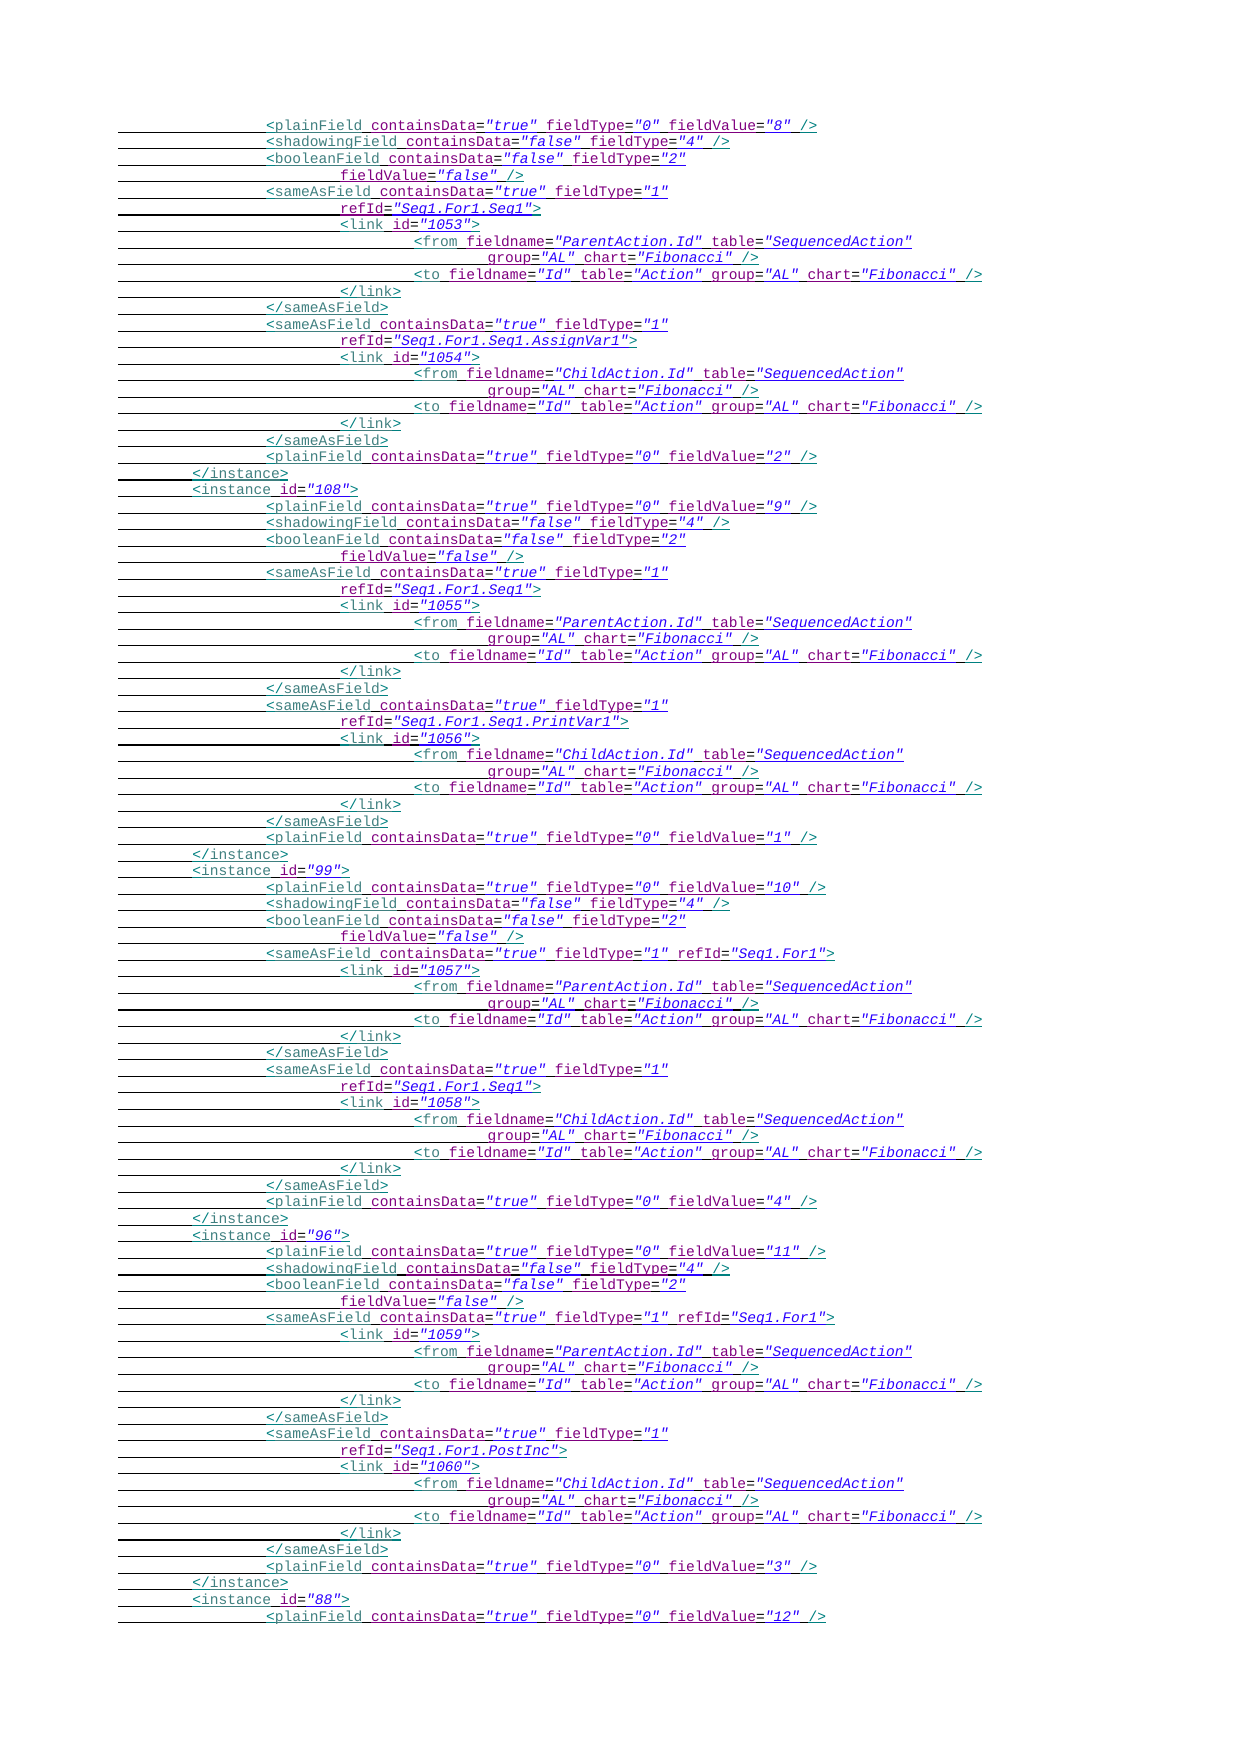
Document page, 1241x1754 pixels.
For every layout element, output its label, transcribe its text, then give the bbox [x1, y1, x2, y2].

text refId="Seq1.For1.Seq1"> [118, 201, 1122, 217]
text <plainField containsData="true" fieldType="0" fieldValue="12" /> [118, 1609, 1122, 1625]
text refId="Seq1.For1.PostInc"> [118, 1443, 1122, 1460]
text <shadowingField containsData="false" fieldType="4" /> [118, 1261, 1122, 1277]
text <from fieldname="ChildAction.Id" table="SequencedAction" [118, 367, 1122, 383]
text <from fieldname="ChildAction.Id" table="SequencedAction" [118, 1112, 1122, 1128]
text refId="Seq1.For1.Seq1.AssignVar1"> [118, 333, 1122, 350]
text <sameAsField containsData="true" fieldType="1" [118, 317, 1122, 333]
text </link> [118, 416, 1122, 433]
text </instance> [118, 466, 1122, 482]
text </sameAsField> [118, 1178, 1122, 1195]
text <link id="1053"> [118, 217, 1122, 234]
text <instance id="88"> [118, 1592, 1122, 1609]
text <link id="1060"> [118, 1460, 1122, 1476]
text <from fieldname="ChildAction.Id" table="SequencedAction" [118, 1476, 1122, 1493]
text fieldValue="false" /> [118, 168, 1122, 184]
text <booleanField containsData="false" fieldType="2" [118, 913, 1122, 930]
text <sameAsField containsData="true" fieldType="1" [118, 1062, 1122, 1079]
text <to fieldname="Id" table="Action" group="AL" chart="Fibonacci" /> [118, 1377, 1122, 1393]
text group="AL" chart="Fibonacci" /> [118, 1128, 1122, 1145]
text <plainField containsData="true" fieldType="0" fieldValue="10" /> [118, 880, 1122, 897]
text group="AL" chart="Fibonacci" /> [118, 1493, 1122, 1509]
text <shadowingField containsData="false" fieldType="4" /> [118, 897, 1122, 913]
text <to fieldname="Id" table="Action" group="AL" chart="Fibonacci" /> [118, 400, 1122, 416]
text <to fieldname="Id" table="Action" group="AL" chart="Fibonacci" /> [118, 648, 1122, 665]
text group="AL" chart="Fibonacci" /> [118, 996, 1122, 1012]
text <to fieldname="Id" table="Action" group="AL" chart="Fibonacci" /> [118, 1012, 1122, 1029]
text <to fieldname="Id" table="Action" group="AL" chart="Fibonacci" /> [118, 781, 1122, 797]
text <instance id="96"> [118, 1228, 1122, 1244]
text </link> [118, 1393, 1122, 1410]
text </sameAsField> [118, 300, 1122, 317]
text <link id="1059"> [118, 1327, 1122, 1344]
text <instance id="99"> [118, 863, 1122, 880]
text </instance> [118, 847, 1122, 863]
text <booleanField containsData="false" fieldType="2" [118, 532, 1122, 549]
text group="AL" chart="Fibonacci" /> [118, 251, 1122, 267]
text <sameAsField containsData="true" fieldType="1" [118, 184, 1122, 201]
text <plainField containsData="true" fieldType="0" fieldValue="8" /> [118, 118, 1122, 135]
text fieldValue="false" /> [118, 549, 1122, 565]
text <link id="1054"> [118, 350, 1122, 367]
text <from fieldname="ParentAction.Id" table="SequencedAction" [118, 1344, 1122, 1360]
text </link> [118, 797, 1122, 814]
text <link id="1056"> [118, 731, 1122, 747]
text <booleanField containsData="false" fieldType="2" [118, 151, 1122, 168]
text <sameAsField containsData="true" fieldType="1" refId="Seq1.For1"> [118, 1311, 1122, 1327]
text group="AL" chart="Fibonacci" /> [118, 632, 1122, 648]
text </instance> [118, 1211, 1122, 1228]
text </link> [118, 1526, 1122, 1542]
text refId="Seq1.For1.Seq1.PrintVar1"> [118, 714, 1122, 731]
text <plainField containsData="true" fieldType="0" fieldValue="9" /> [118, 499, 1122, 516]
text <shadowingField containsData="false" fieldType="4" /> [118, 516, 1122, 532]
text <shadowingField containsData="false" fieldType="4" /> [118, 135, 1122, 151]
text </link> [118, 1162, 1122, 1178]
text <to fieldname="Id" table="Action" group="AL" chart="Fibonacci" /> [118, 1145, 1122, 1162]
text </sameAsField> [118, 814, 1122, 830]
text </sameAsField> [118, 1046, 1122, 1062]
text <sameAsField containsData="true" fieldType="1" refId="Seq1.For1"> [118, 946, 1122, 963]
text </link> [118, 284, 1122, 300]
text <instance id="108"> [118, 482, 1122, 499]
text <link id="1057"> [118, 963, 1122, 979]
text <booleanField containsData="false" fieldType="2" [118, 1277, 1122, 1294]
text </link> [118, 1029, 1122, 1046]
text <plainField containsData="true" fieldType="0" fieldValue="11" /> [118, 1244, 1122, 1261]
text <to fieldname="Id" table="Action" group="AL" chart="Fibonacci" /> [118, 1509, 1122, 1526]
text fieldValue="false" /> [118, 930, 1122, 946]
text </sameAsField> [118, 1542, 1122, 1559]
text <sameAsField containsData="true" fieldType="1" [118, 698, 1122, 714]
text <from fieldname="ParentAction.Id" table="SequencedAction" [118, 615, 1122, 632]
text <plainField containsData="true" fieldType="0" fieldValue="3" /> [118, 1559, 1122, 1576]
text <sameAsField containsData="true" fieldType="1" [118, 1427, 1122, 1443]
text fieldValue="false" /> [118, 1294, 1122, 1311]
text </sameAsField> [118, 681, 1122, 698]
text <from fieldname="ParentAction.Id" table="SequencedAction" [118, 979, 1122, 996]
text </instance> [118, 1576, 1122, 1592]
text group="AL" chart="Fibonacci" /> [118, 1360, 1122, 1377]
text <plainField containsData="true" fieldType="0" fieldValue="4" /> [118, 1195, 1122, 1211]
text refId="Seq1.For1.Seq1"> [118, 1079, 1122, 1095]
text <link id="1055"> [118, 598, 1122, 615]
text <link id="1058"> [118, 1095, 1122, 1112]
text <from fieldname="ParentAction.Id" table="SequencedAction" [118, 234, 1122, 251]
text refId="Seq1.For1.Seq1"> [118, 582, 1122, 598]
text group="AL" chart="Fibonacci" /> [118, 764, 1122, 781]
text </sameAsField> [118, 1410, 1122, 1427]
text <to fieldname="Id" table="Action" group="AL" chart="Fibonacci" /> [118, 267, 1122, 284]
text </sameAsField> [118, 433, 1122, 449]
text group="AL" chart="Fibonacci" /> [118, 383, 1122, 400]
text <from fieldname="ChildAction.Id" table="SequencedAction" [118, 747, 1122, 764]
text <plainField containsData="true" fieldType="0" fieldValue="1" /> [118, 830, 1122, 847]
text <sameAsField containsData="true" fieldType="1" [118, 565, 1122, 582]
text </link> [118, 665, 1122, 681]
text <plainField containsData="true" fieldType="0" fieldValue="2" /> [118, 449, 1122, 466]
